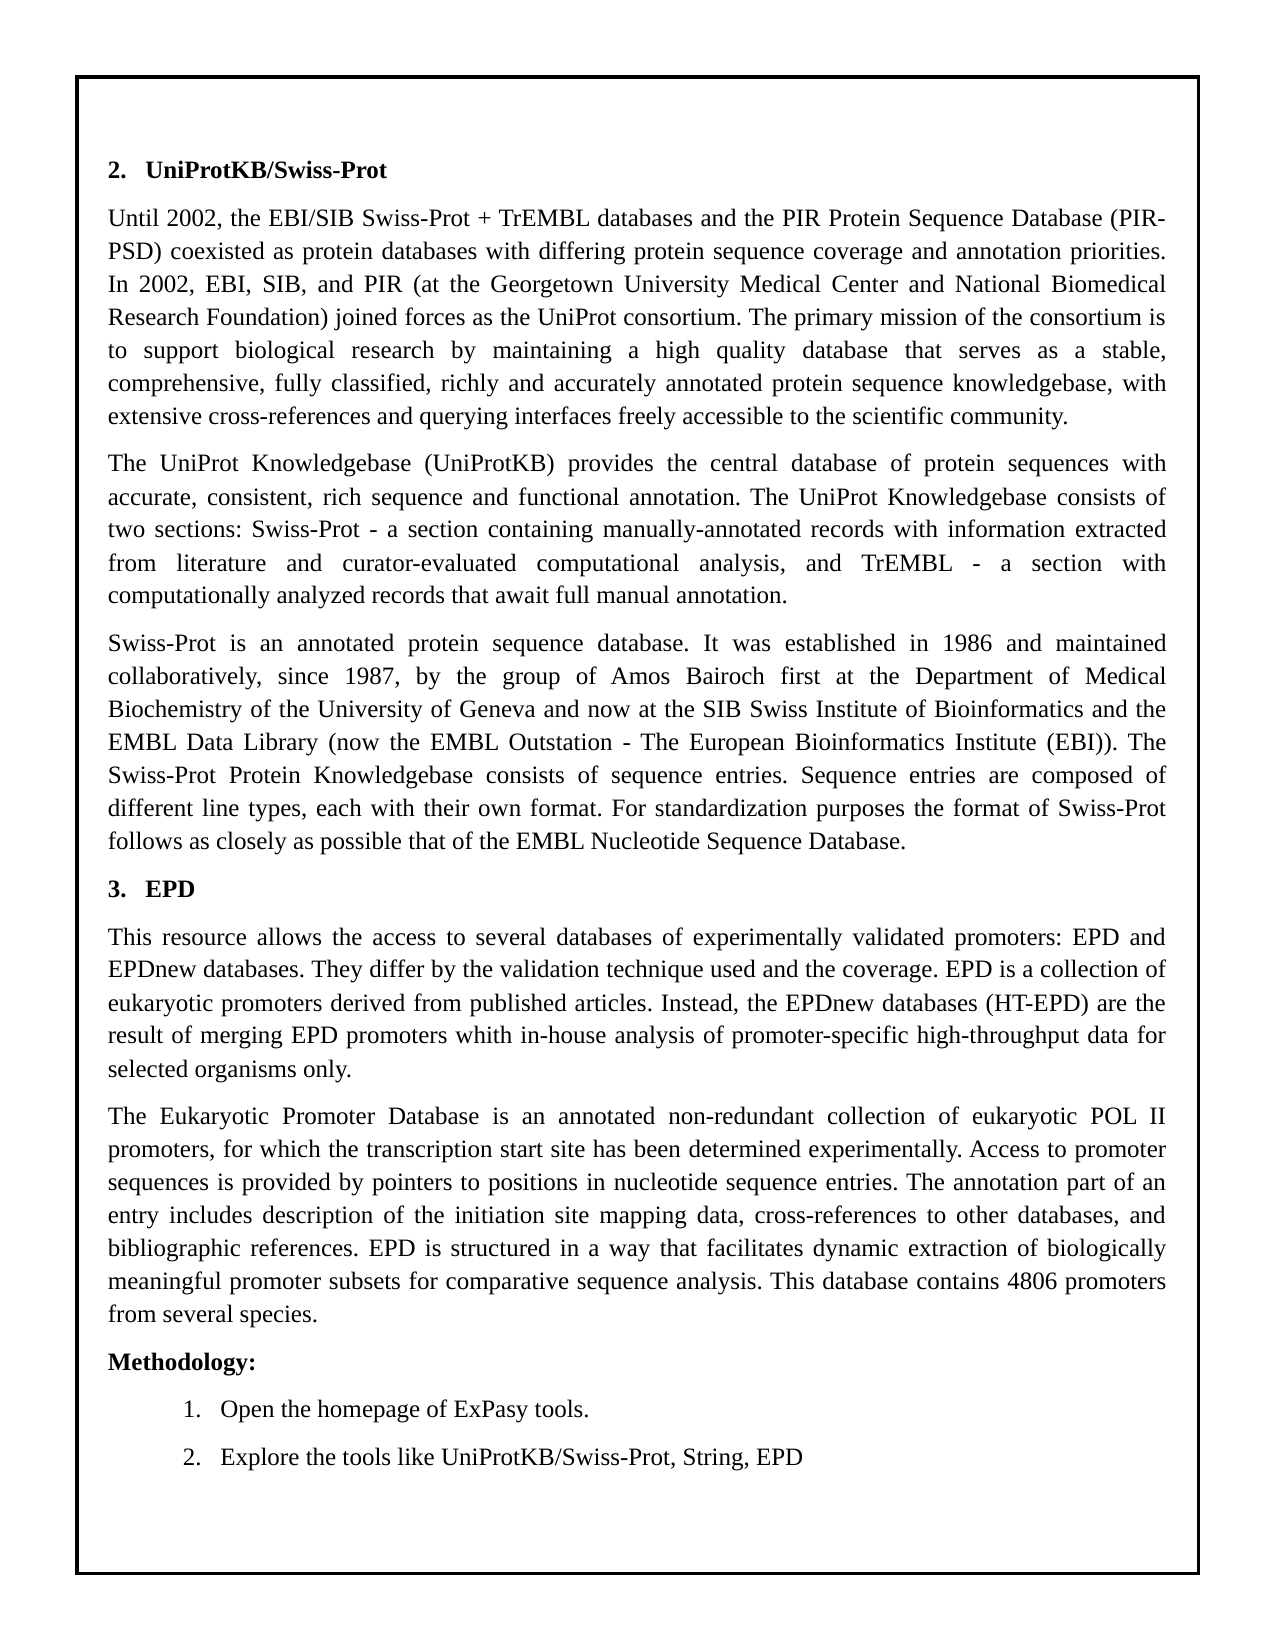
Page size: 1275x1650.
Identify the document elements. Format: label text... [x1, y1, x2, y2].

text The Eukaryotic Promoter Database is an annotated non-redundant collection of eukaryotic POL II promoters, for which the transcription start site has been determined experimentally. Access to promoter sequences is provided by pointers to positions in nucleotide sequence entries. The annotation part of an entry includes description of the initiation site mapping data, cross-references to other databases, and bibliographic references. EPD is structured in a way that facilitates dynamic extraction of biologically meaningful promoter subsets for comparative sequence analysis. This database contains 4806 promoters from several species. [108, 1101, 1167, 1328]
text The UniProt Knowledgebase (UniProtKB) provides the central database of protein sequences with accurate, consistent, rich sequence and functional annotation. The UniProt Knowledgebase consists of two sections: Swiss-Prot - a section containing manually-annotated records with information extracted from literature and curator-evaluated computational analysis, and TrEMBL - a section with computationally analyzed records that await full manual annotation. [108, 448, 1167, 609]
list Explore the tools like UniProtKB/Swiss-Prot, String, EPD [183, 1442, 1167, 1471]
text Until 2002, the EBI/SIB Swiss-Prot + TrEMBL databases and the PIR Protein Sequence Database (PIR-PSD) coexisted as protein databases with differing protein sequence coverage and annotation priorities. In 2002, EBI, SIB, and PIR (at the Georgetown University Medical Center and National Biomedical Research Foundation) joined forces as the UniProt consortium. The primary mission of the consortium is to support biological research by maintaining a high quality database that serves as a stable, comprehensive, fully classified, richly and accurately annotated protein sequence knowledgebase, with extensive cross-references and querying interfaces freely accessible to the scientific community. [108, 203, 1167, 430]
text This resource allows the access to several databases of experimentally validated promoters: EPD and EPDnew databases. They differ by the validation technique used and the coverage. EPD is a collection of eukaryotic promoters derived from published articles. Instead, the EPDnew databases (HT-EPD) are the result of merging EPD promoters whith in-house analysis of promoter-specific high-throughput data for selected organisms only. [108, 922, 1167, 1082]
text Swiss-Prot is an annotated protein sequence database. It was established in 1986 and maintained collaboratively, since 1987, by the group of Amos Bairoch first at the Department of Medical Biochemistry of the University of Geneva and now at the SIB Swiss Institute of Bioinformatics and the EMBL Data Library (now the EMBL Outstation - The European Bioinformatics Institute (EBI)). The Swiss-Prot Protein Knowledgebase consists of sequence entries. Sequence entries are composed of different line types, each with their own format. For standardization purposes the format of Swiss-Prot follows as closely as possible that of the EMBL Nucleotide Sequence Database. [108, 628, 1167, 855]
list UniProtKB/Swiss-Prot [108, 155, 1167, 184]
list EPD [108, 874, 1167, 903]
list Open the homepage of ExPasy tools. [183, 1394, 1167, 1423]
text Methodology: [108, 1347, 1167, 1376]
